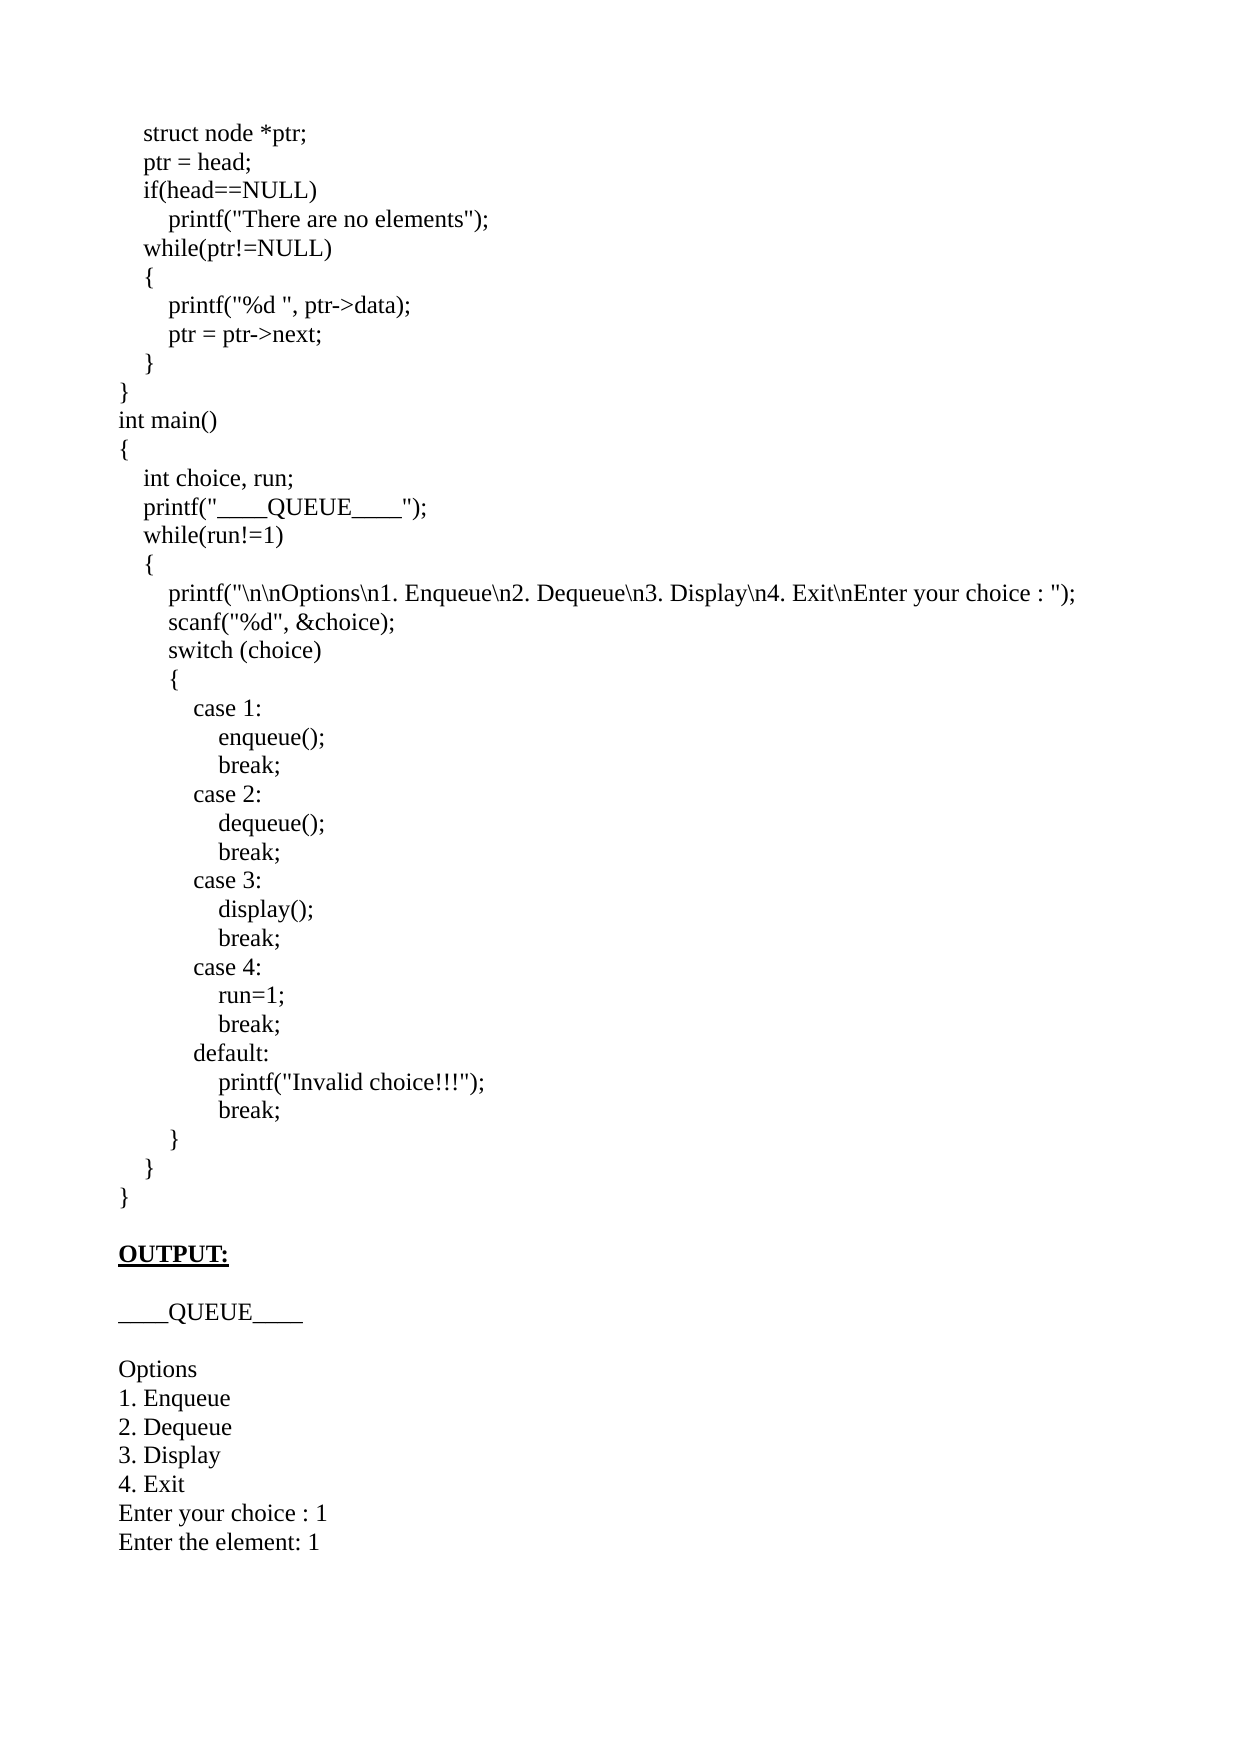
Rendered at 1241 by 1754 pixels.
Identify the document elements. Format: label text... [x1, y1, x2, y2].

text int main() [118, 406, 1122, 434]
text } [118, 348, 1122, 377]
text 1. Enqueue [118, 1383, 1122, 1412]
text enqueue(); [118, 722, 1122, 751]
text if(head==NULL) [118, 176, 1122, 204]
text ____QUEUE____ [118, 1297, 1122, 1326]
text default: [118, 1038, 1122, 1067]
text printf("Invalid choice!!!"); [118, 1067, 1122, 1096]
text case 2: [118, 779, 1122, 808]
text case 3: [118, 866, 1122, 894]
text Options [118, 1354, 1122, 1383]
text break; [118, 1009, 1122, 1038]
text 3. Display [118, 1441, 1122, 1469]
text { [118, 262, 1122, 291]
text } [118, 1153, 1122, 1182]
text { [118, 434, 1122, 463]
text printf("There are no elements"); [118, 204, 1122, 233]
text } [118, 1182, 1122, 1211]
text printf("____QUEUE____"); [118, 492, 1122, 521]
text dequeue(); [118, 808, 1122, 837]
text switch (choice) [118, 636, 1122, 664]
text break; [118, 1096, 1122, 1124]
text OUTPUT: [118, 1239, 1122, 1268]
text break; [118, 837, 1122, 866]
text ptr = ptr->next; [118, 319, 1122, 348]
text break; [118, 751, 1122, 779]
text } [118, 377, 1122, 406]
text Enter the element: 1 [118, 1527, 1122, 1556]
text struct node *ptr; [118, 118, 1122, 147]
text { [118, 664, 1122, 693]
text case 4: [118, 952, 1122, 981]
text printf("%d ", ptr->data); [118, 291, 1122, 319]
text int choice, run; [118, 463, 1122, 492]
text Enter your choice : 1 [118, 1498, 1122, 1527]
text case 1: [118, 693, 1122, 722]
text } [118, 1124, 1122, 1153]
text 4. Exit [118, 1469, 1122, 1498]
text while(run!=1) [118, 521, 1122, 549]
text scanf("%d", &choice); [118, 607, 1122, 636]
text 2. Dequeue [118, 1412, 1122, 1441]
text break; [118, 923, 1122, 952]
text display(); [118, 894, 1122, 923]
text run=1; [118, 981, 1122, 1009]
text printf("\n\nOptions\n1. Enqueue\n2. Dequeue\n3. Display\n4. Exit\nEnter your choice : "); [118, 578, 1122, 607]
text ptr = head; [118, 147, 1122, 176]
text while(ptr!=NULL) [118, 233, 1122, 262]
text { [118, 549, 1122, 578]
